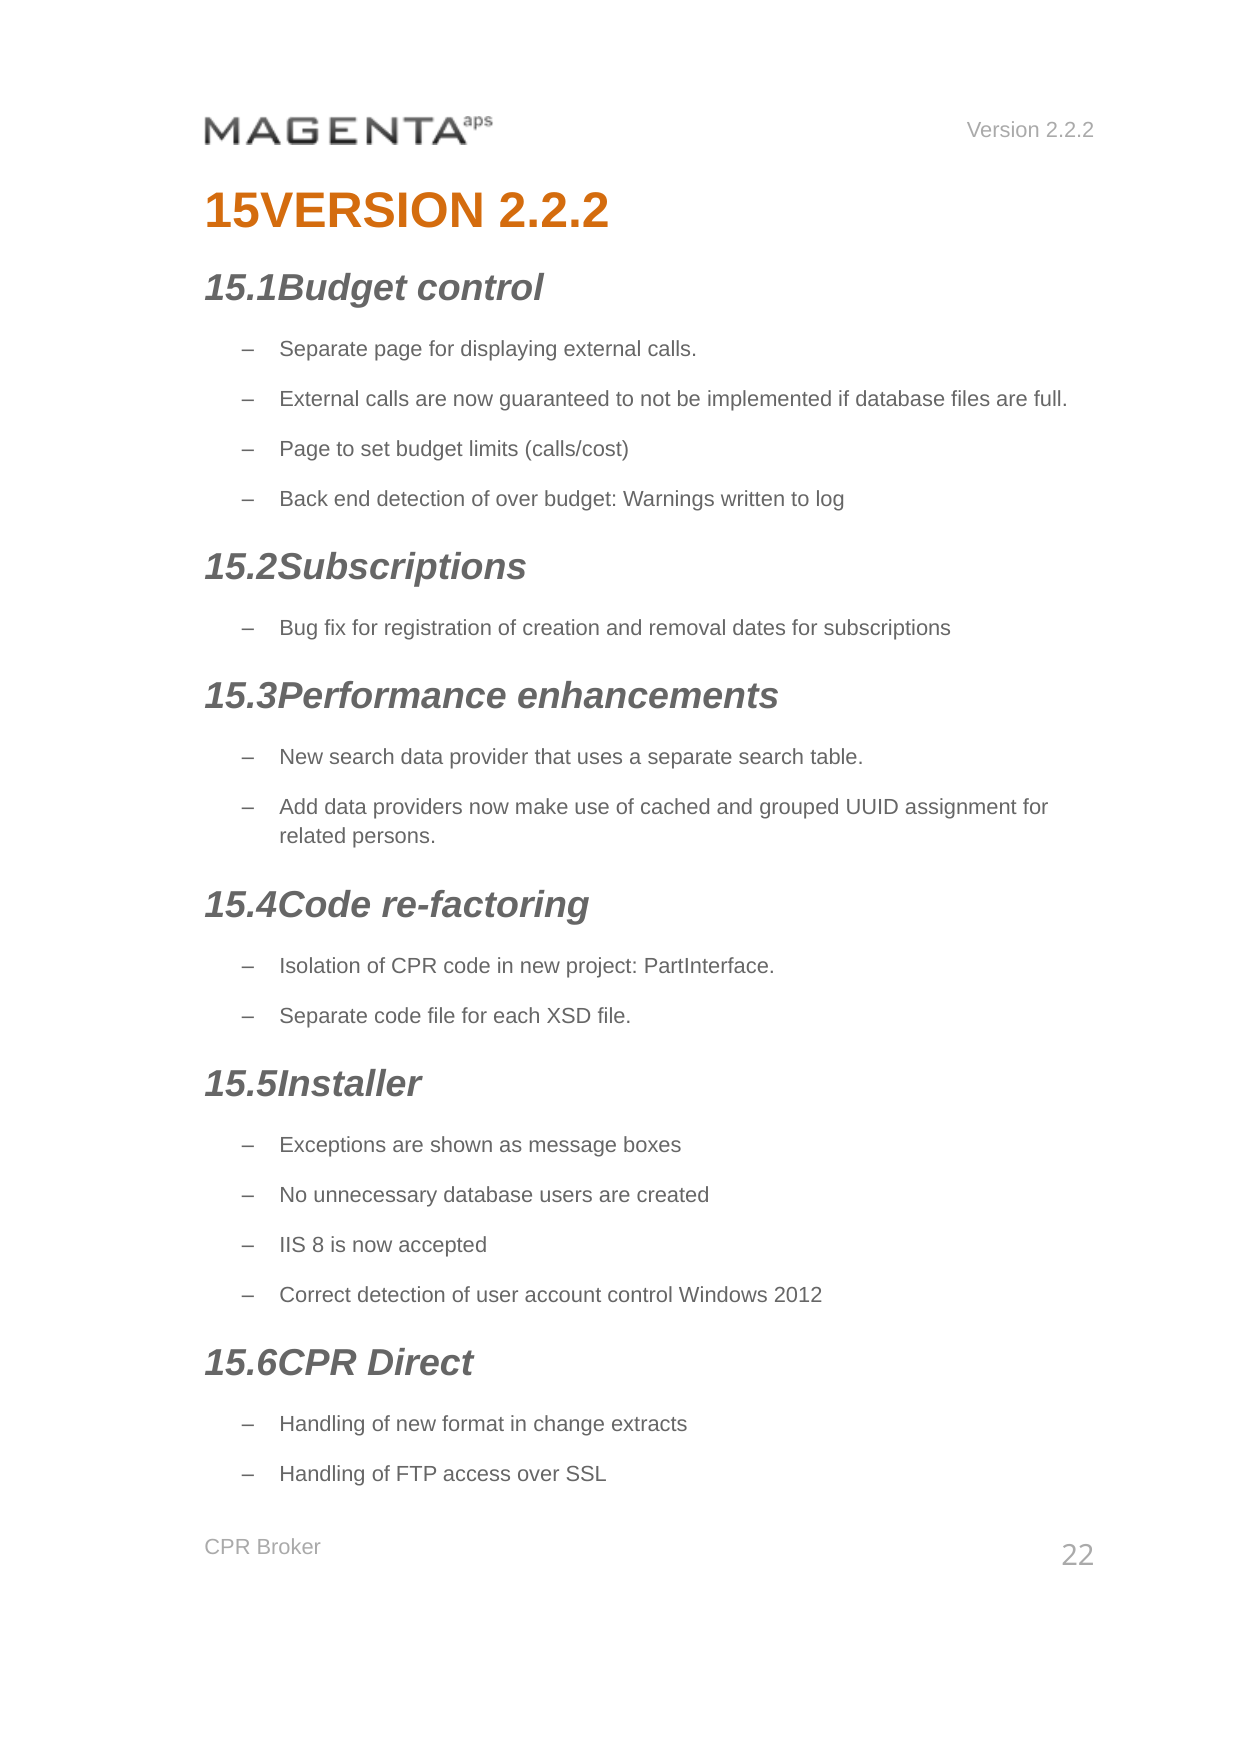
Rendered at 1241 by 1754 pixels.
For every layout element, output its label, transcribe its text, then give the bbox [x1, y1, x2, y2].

list New search data provider that uses a separate search table. [242, 741, 1094, 771]
subtitle Code re-factoring [204, 871, 1094, 929]
list Bug fix for registration of creation and removal dates for subscriptions [242, 612, 1094, 641]
subtitle CPR Direct [204, 1329, 1094, 1387]
list Page to set budget limits (calls/cost) [242, 433, 1094, 462]
subtitle Budget control [204, 254, 1094, 312]
list Back end detection of over budget: Warnings written to log [242, 483, 1094, 512]
list Correct detection of user account control Windows 2012 [242, 1279, 1094, 1308]
list IIS 8 is now accepted [242, 1229, 1094, 1258]
list Exceptions are shown as message boxes [242, 1129, 1094, 1158]
subtitle Performance enhancements [204, 662, 1094, 721]
list External calls are now guaranteed to not be implemented if database files are full. [242, 383, 1094, 412]
list Isolation of CPR code in new project: PartInterface. [242, 950, 1094, 979]
list Separate page for displaying external calls. [242, 333, 1094, 362]
subtitle Version 2.2.2 [204, 181, 1094, 239]
list Handling of new format in change extracts [242, 1408, 1094, 1437]
list No unnecessary database users are created [242, 1179, 1094, 1208]
picture [204, 116, 494, 145]
list Handling of FTP access over SSL [242, 1458, 1094, 1487]
list Separate code file for each XSD file. [242, 1000, 1094, 1029]
subtitle Installer [204, 1050, 1094, 1108]
subtitle Subscriptions [204, 533, 1094, 591]
list Add data providers now make use of cached and grouped UUID assignment for related persons. [242, 791, 1094, 850]
